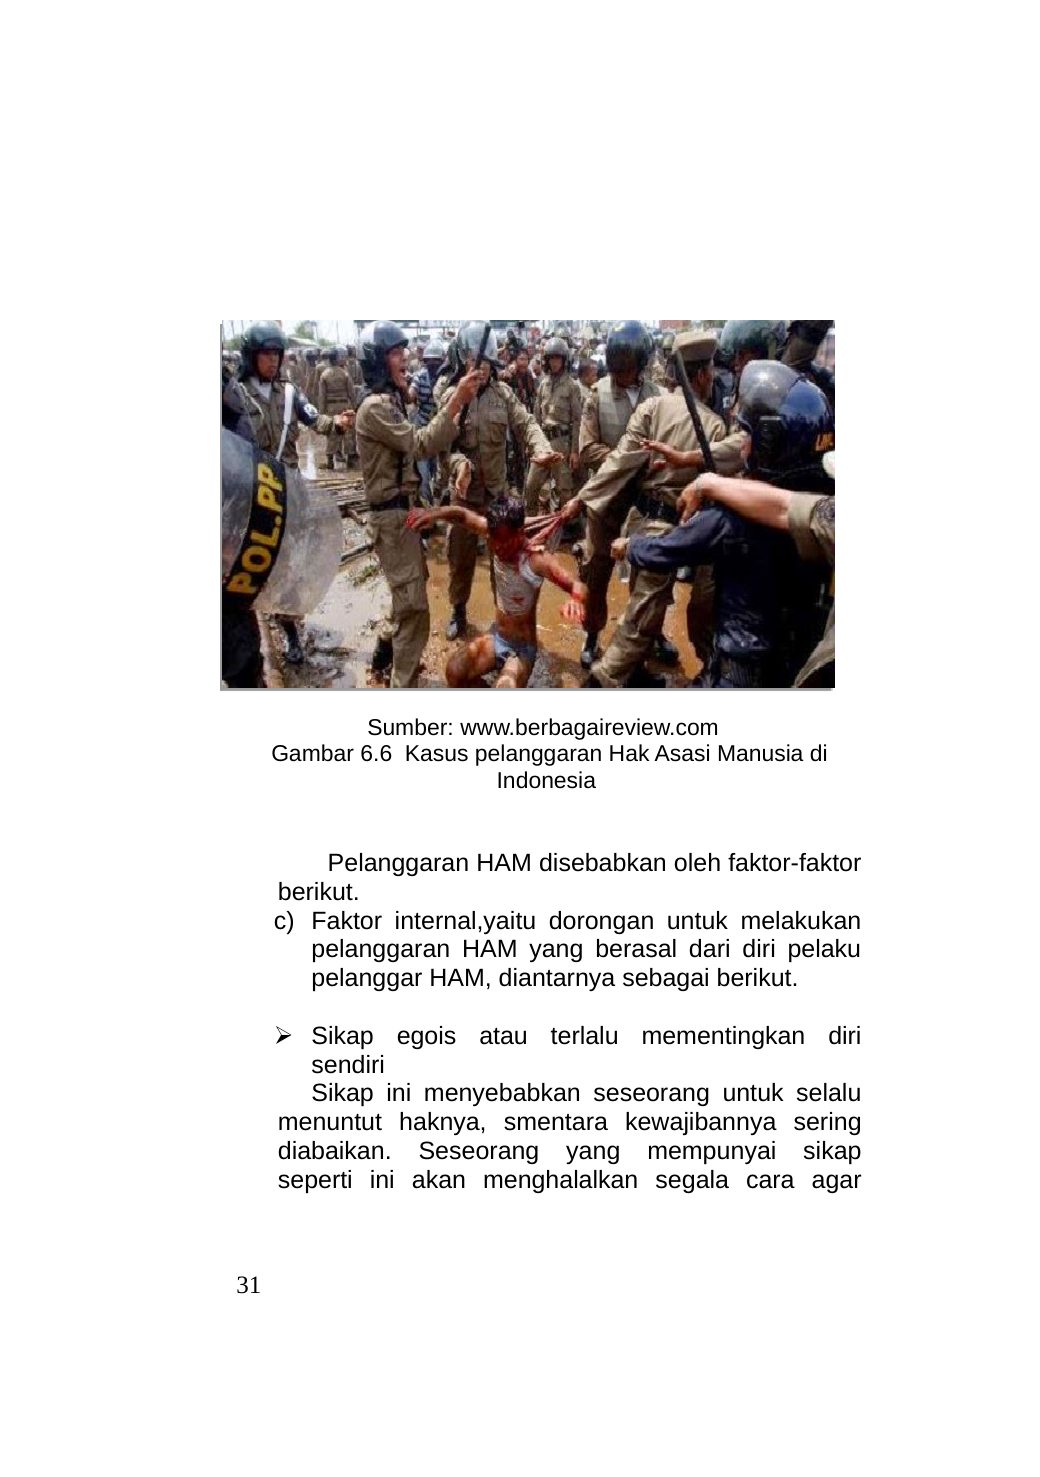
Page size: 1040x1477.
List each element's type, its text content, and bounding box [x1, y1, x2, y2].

picture [222, 320, 835, 688]
text Sikap ini menyebabkan seseorang untuk selalu menuntut haknya, smentara kewajibannya sering diabaikan. Seseorang yang mempunyai sikap seperti ini akan menghalalkan segala cara agar [278, 1078, 862, 1193]
text Sumber: www.berbagaireview.com [236, 292, 862, 740]
list Gambar 6.6 Kasus pelanggaran Hak Asasi Manusia di Indonesia [236, 740, 862, 793]
list Faktor internal,yaitu dorongan untuk melakukan pelanggaran HAM yang berasal dari diri pelaku pelanggar HAM, diantarnya sebagai berikut. [274, 906, 862, 992]
text Pelanggaran HAM disebabkan oleh faktor-faktor berikut. [278, 848, 862, 906]
list Sikap egois atau terlalu mementingkan diri sendiri [274, 1021, 862, 1078]
